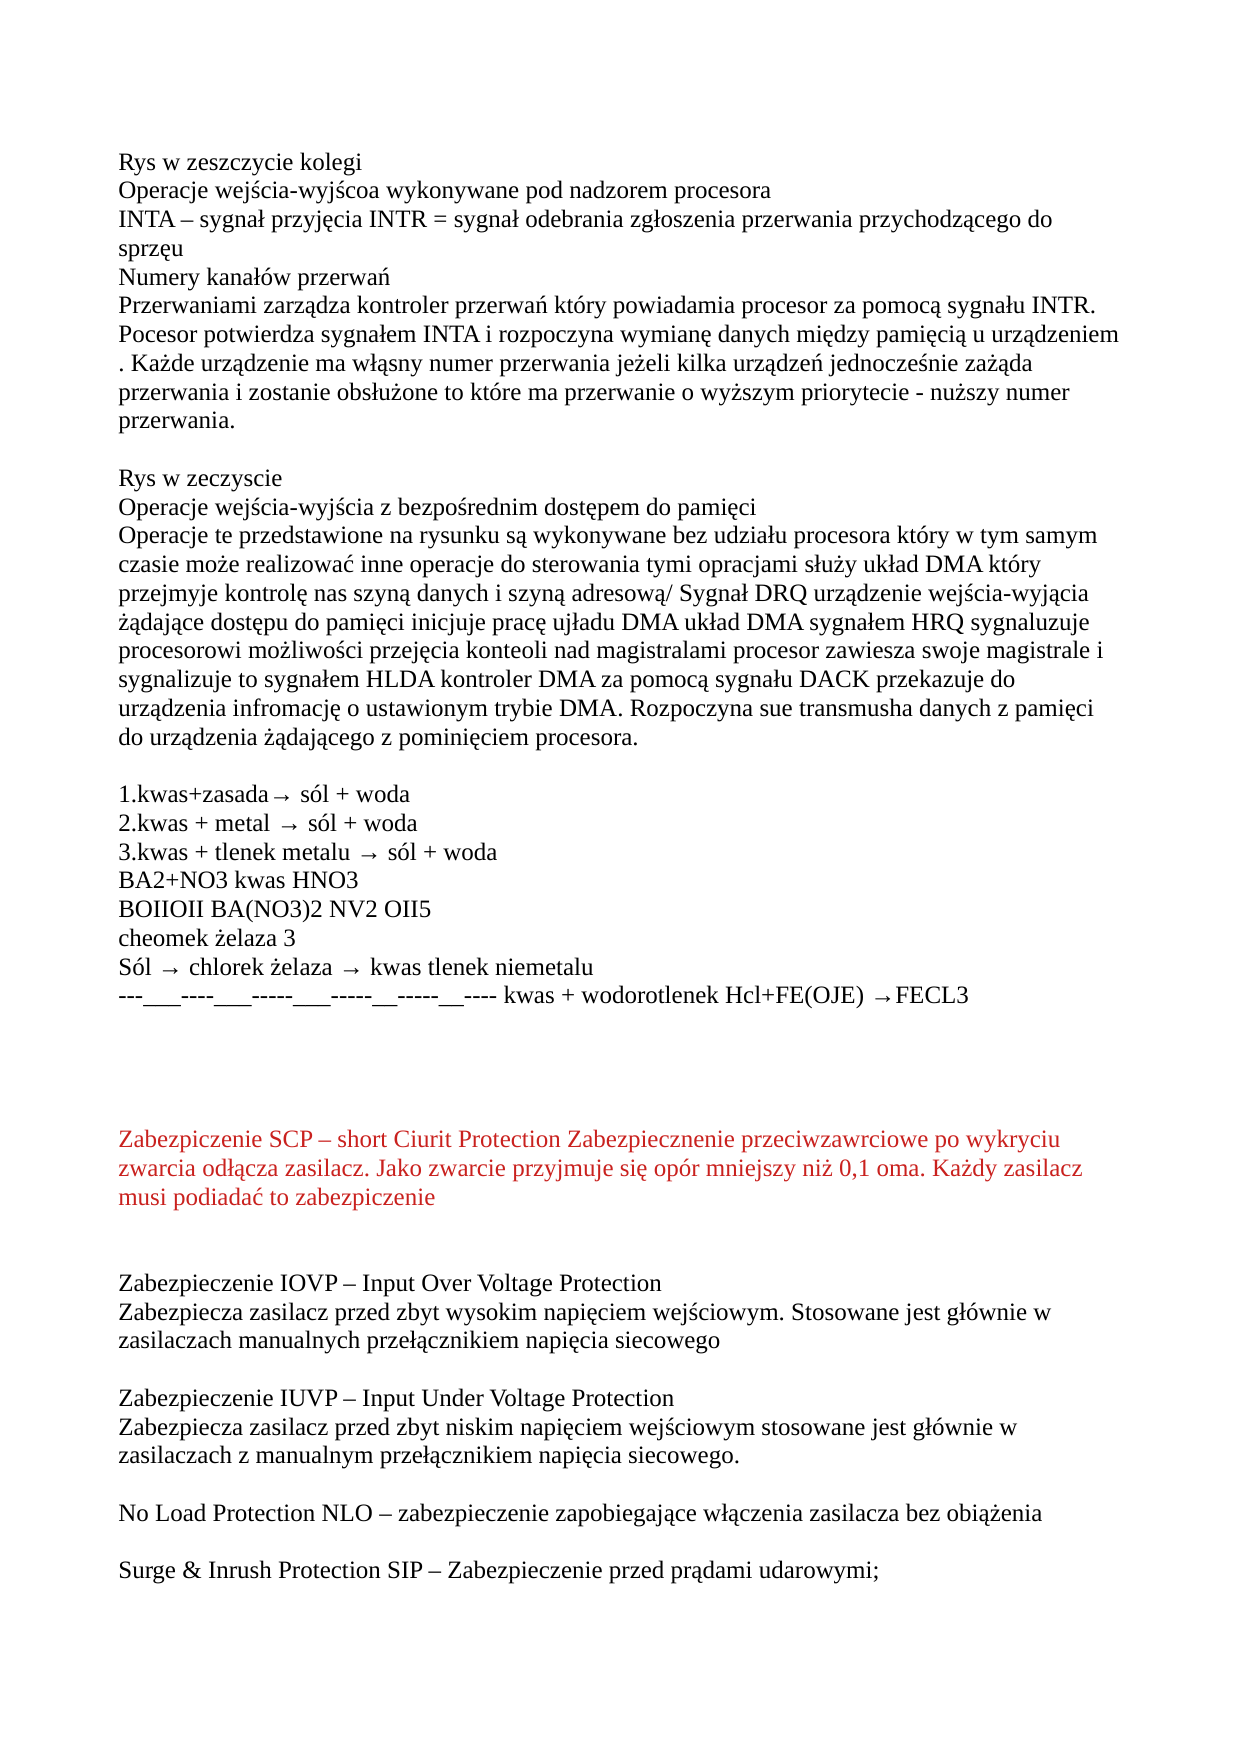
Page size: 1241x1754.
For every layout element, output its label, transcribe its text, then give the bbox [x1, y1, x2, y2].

text Zabezpieczenie IUVP – Input Under Voltage Protection [118, 1383, 1122, 1412]
text Zabezpiecza zasilacz przed zbyt wysokim napięciem wejściowym. Stosowane jest głównie w zasilaczach manualnych przełącznikiem napięcia siecowego [118, 1297, 1122, 1354]
text Operacje te przedstawione na rysunku są wykonywane bez udziału procesora który w tym samym czasie może realizować inne operacje do sterowania tymi opracjami służy układ DMA który przejmyje kontrolę nas szyną danych i szyną adresową/ Sygnał DRQ urządzenie wejścia-wyjącia żądające dostępu do pamięci inicjuje pracę ujładu DMA układ DMA sygnałem HRQ sygnaluzuje procesorowi możliwości przejęcia konteoli nad magistralami procesor zawiesza swoje magistrale i sygnalizuje to sygnałem HLDA kontroler DMA za pomocą sygnału DACK przekazuje do urządzenia infromację o ustawionym trybie DMA. Rozpoczyna sue transmusha danych z pamięci do urządzenia żądającego z pominięciem procesora. [118, 521, 1122, 751]
text Rys w zeszczycie kolegi [118, 147, 1122, 176]
text Rys w zeczyscie [118, 463, 1122, 492]
text BOIIOII BA(NO3)2 NV2 OII5 [118, 894, 1122, 923]
text Zabezpiecza zasilacz przed zbyt niskim napięciem wejściowym stosowane jest głównie w zasilaczach z manualnym przełącznikiem napięcia siecowego. [118, 1412, 1122, 1469]
text INTA – sygnał przyjęcia INTR = sygnał odebrania zgłoszenia przerwania przychodzącego do sprzęu [118, 204, 1122, 262]
text ---___----___-----___-----__-----__---- kwas + wodorotlenek Hcl+FE(OJE) →FECL3 [118, 981, 1122, 1009]
text Przerwaniami zarządza kontroler przerwań który powiadamia procesor za pomocą sygnału INTR. [118, 291, 1122, 319]
text Surge & Inrush Protection SIP – Zabezpieczenie przed prądami udarowymi; [118, 1556, 1122, 1584]
text 2.kwas + metal → sól + woda [118, 808, 1122, 837]
text Zabezpieczenie IOVP – Input Over Voltage Protection [118, 1268, 1122, 1297]
text 1.kwas+zasada→ sól + woda [118, 779, 1122, 808]
text Pocesor potwierdza sygnałem INTA i rozpoczyna wymianę danych między pamięcią u urządzeniem . Każde urządzenie ma włąsny numer przerwania jeżeli kilka urządzeń jednocześnie zażąda przerwania i zostanie obsłużone to które ma przerwanie o wyższym priorytecie - nuższy numer przerwania. [118, 319, 1122, 434]
text Operacje wejścia-wyjścia z bezpośrednim dostępem do pamięci [118, 492, 1122, 521]
text Sól → chlorek żelaza → kwas tlenek niemetalu [118, 952, 1122, 981]
text 3.kwas + tlenek metalu → sól + woda [118, 837, 1122, 866]
text No Load Protection NLO – zabezpieczenie zapobiegające włączenia zasilacza bez obiążenia [118, 1498, 1122, 1527]
text Operacje wejścia-wyjścoa wykonywane pod nadzorem procesora [118, 176, 1122, 204]
text Numery kanałów przerwań [118, 262, 1122, 291]
text cheomek żelaza 3 [118, 923, 1122, 952]
text BA2+NO3 kwas HNO3 [118, 866, 1122, 894]
text Zabezpiczenie SCP – short Ciurit Protection Zabezpiecznenie przeciwzawrciowe po wykryciu zwarcia odłącza zasilacz. Jako zwarcie przyjmuje się opór mniejszy niż 0,1 oma. Każdy zasilacz musi podiadać to zabezpiczenie [118, 1124, 1122, 1211]
